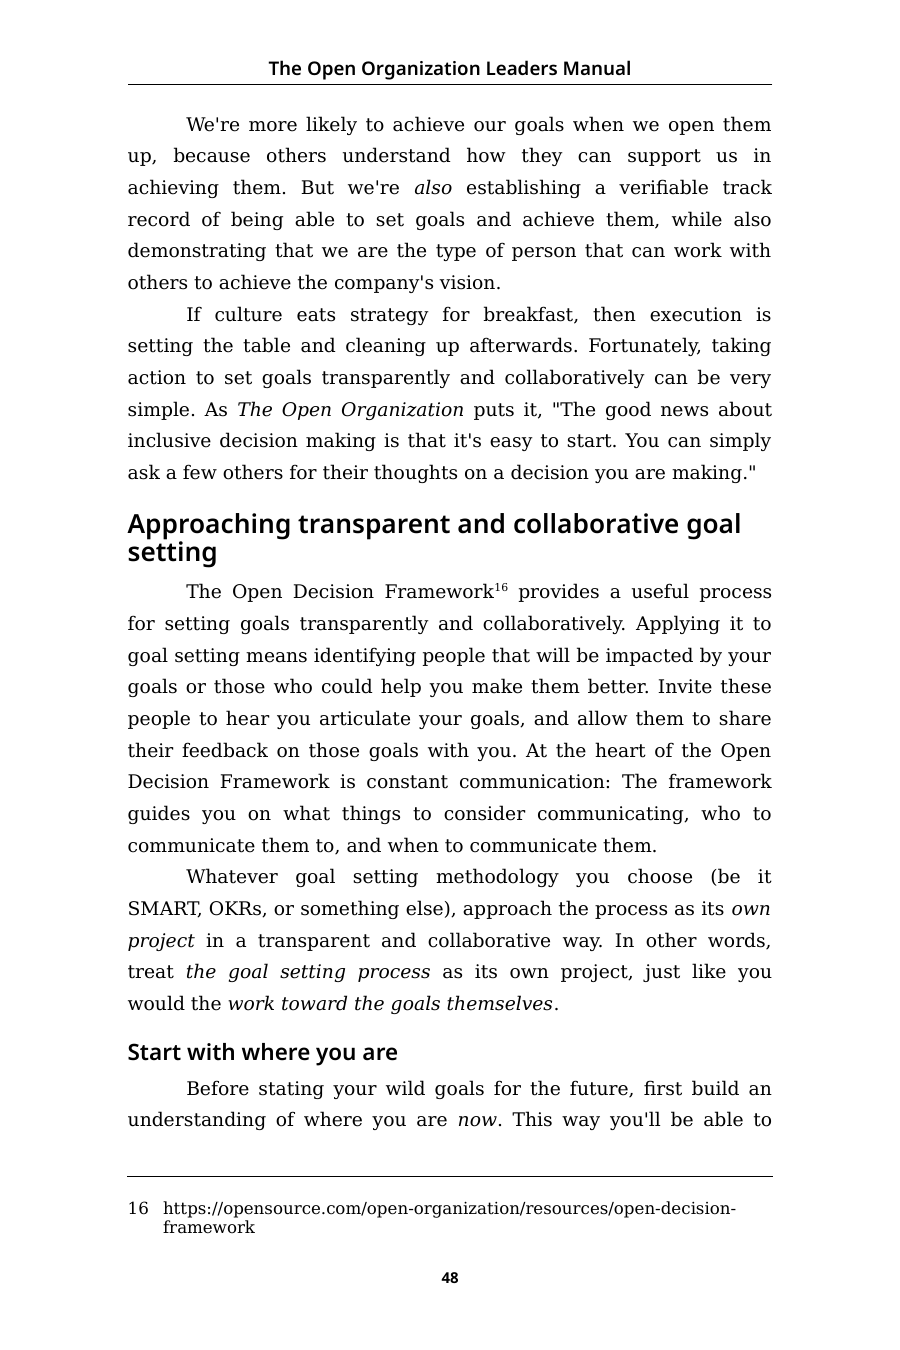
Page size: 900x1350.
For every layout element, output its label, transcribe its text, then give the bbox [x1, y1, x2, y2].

text https://opensource.com/open-organization/resources/open-decision-framework [127, 1199, 772, 1237]
text We're more likely to achieve our goals when we open them up, because others understand how they can support us in achieving them. But we're also establishing a verifiable track record of being able to set goals and achieve them, while also demonstrating that we are the type of person that can work with others to achieve the company's vision. [127, 114, 772, 294]
text The Open Decision Framework provides a useful process for setting goals transparently and collaboratively. Applying it to goal setting means identifying people that will be impacted by your goals or those who could help you make them better. Invite these people to hear you articulate your goals, and allow them to share their feedback on those goals with you. At the heart of the Open Decision Framework is constant communication: The framework guides you on what things to consider communicating, who to communicate them to, and when to communicate them. [127, 582, 772, 857]
text Whatever goal setting methodology you choose (be it SMART, OKRs, or something else), approach the process as its own project in a transparent and collaborative way. In other words, treat the goal setting process as its own project, just like you would the work toward the goals themselves. [127, 867, 772, 1015]
subtitle Approaching transparent and collaborative goal setting [127, 509, 772, 569]
subtitle Start with where you are [127, 1040, 772, 1066]
text Before stating your wild goals for the future, first build an understanding of where you are now. This way you'll be able to [127, 1078, 772, 1131]
text If culture eats strategy for breakfast, then execution is setting the table and cleaning up afterwards. Fortunately, taking action to set goals transparently and collaboratively can be very simple. As The Open Organization puts it, "The good news about inclusive decision making is that it's easy to start. You can simply ask a few others for their thoughts on a decision you are making." [127, 304, 772, 484]
